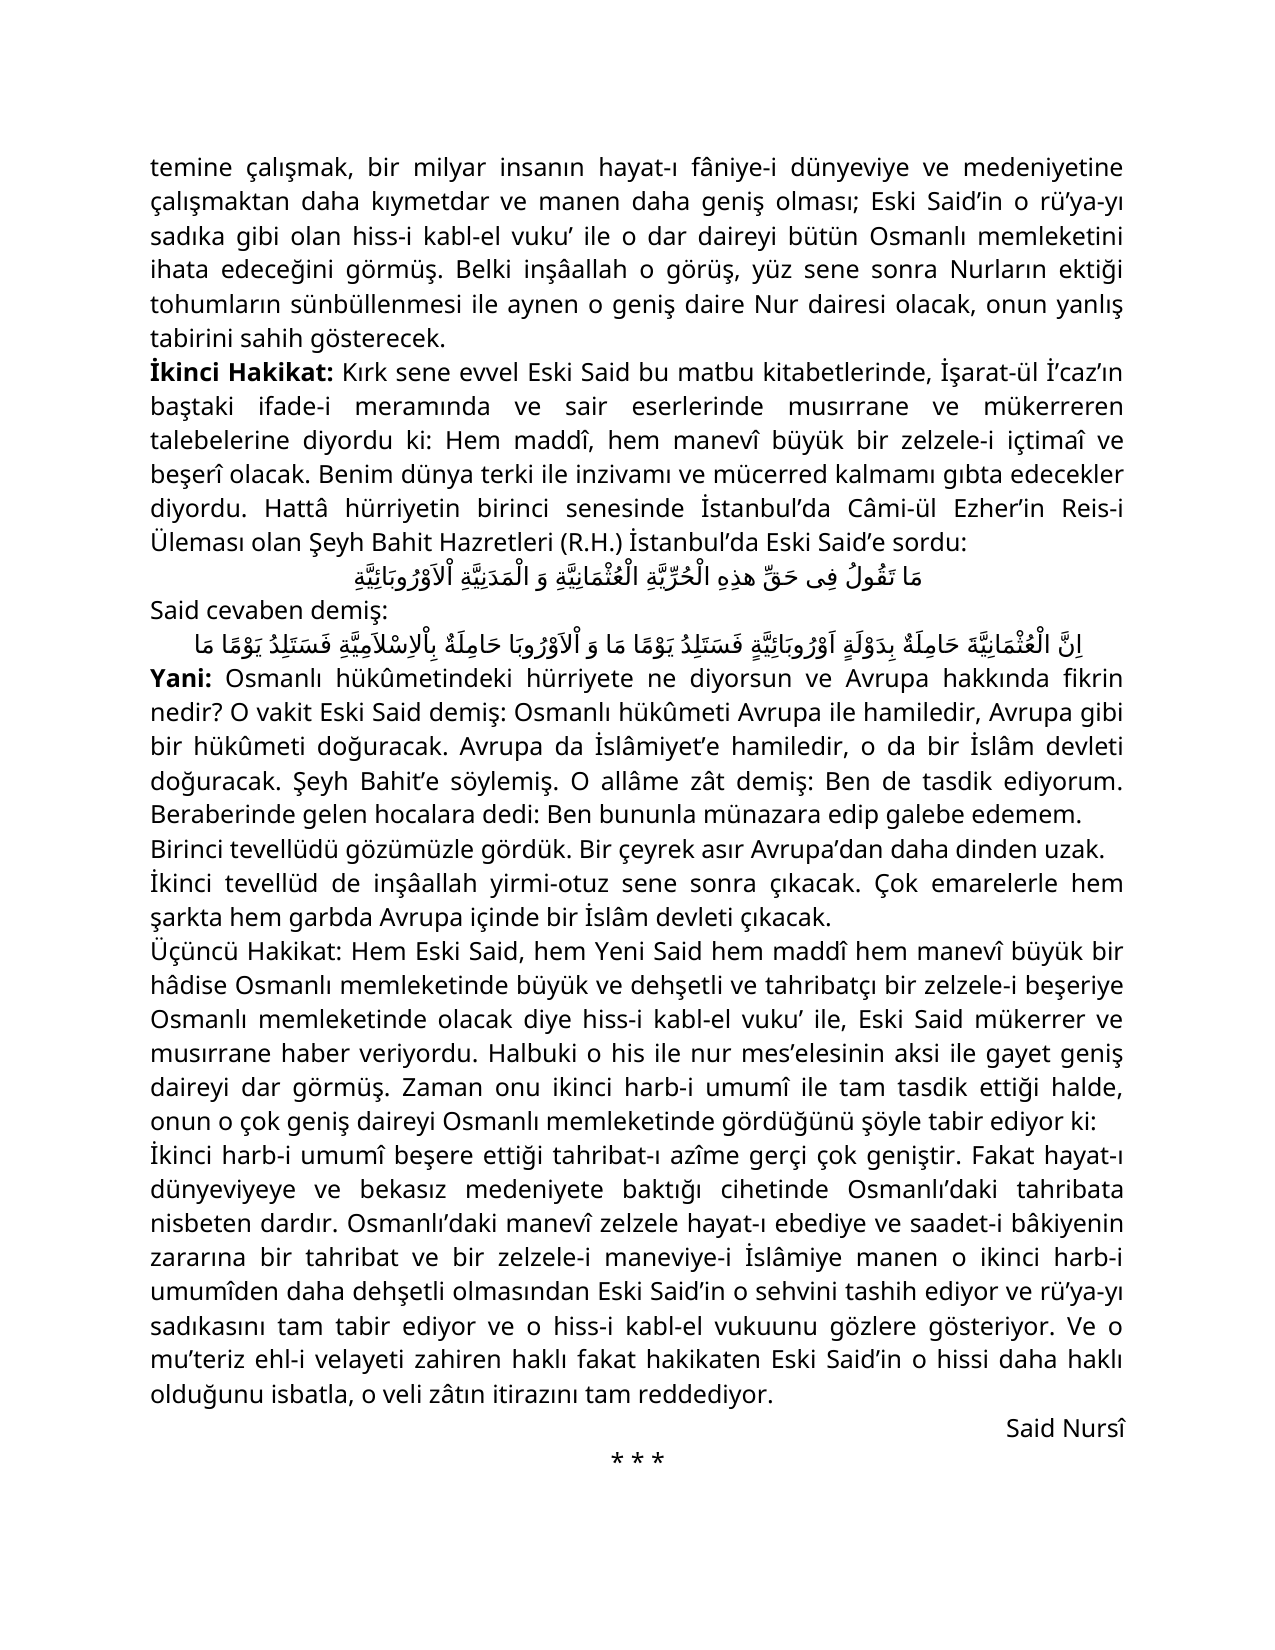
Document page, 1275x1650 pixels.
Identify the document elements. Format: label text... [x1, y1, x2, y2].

text temine çalışmak, bir milyar insanın hayat-ı fâniye-i dünyeviye ve medeniyetine çalışmaktan daha kıymetdar ve manen daha geniş olması; Eski Said’in o rü’ya-yı sadıka gibi olan hiss-i kabl-el vuku’ ile o dar daireyi bütün Osmanlı memleketini ihata edeceğini görmüş. Belki inşâallah o görüş, yüz sene sonra Nurların ektiği tohumların sünbüllenmesi ile aynen o geniş daire Nur dairesi olacak, onun yanlış tabirini sahih gösterecek. [150, 150, 1125, 354]
text * * * [150, 1444, 1125, 1478]
text İkinci tevellüd de inşâallah yirmi-otuz sene sonra çıkacak. Çok emarelerle hem şarkta hem garbda Avrupa içinde bir İslâm devleti çıkacak. [150, 865, 1125, 933]
text Said Nursî [150, 1410, 1125, 1444]
text Yani: Osmanlı hükûmetindeki hürriyete ne diyorsun ve Avrupa hakkında fikrin nedir? O vakit Eski Said demiş: Osmanlı hükûmeti Avrupa ile hamiledir, Avrupa gibi bir hükûmeti doğuracak. Avrupa da İslâmiyet’e hamiledir, o da bir İslâm devleti doğuracak. Şeyh Bahit’e söylemiş. O allâme zât demiş: Ben de tasdik ediyorum. Beraberinde gelen hocalara dedi: Ben bununla münazara edip galebe edemem. [150, 661, 1125, 831]
text Said cevaben demiş: [150, 593, 1125, 627]
text مَا تَقُولُ فِى حَقِّ هذِهِ الْحُرِّيَّةِ الْعُثْمَانِيَّةِ وَ الْمَدَنِيَّةِ اْلاَوْرُوبَائِيَّةِ [150, 559, 1125, 593]
text Birinci tevellüdü gözümüzle gördük. Bir çeyrek asır Avrupa’dan daha dinden uzak. [150, 831, 1125, 865]
text İkinci Hakikat: Kırk sene evvel Eski Said bu matbu kitabetlerinde, İşarat-ül İ’caz’ın baştaki ifade-i meramında ve sair eserlerinde musırrane ve mükerreren talebelerine diyordu ki: Hem maddî, hem manevî büyük bir zelzele-i içtimaî ve beşerî olacak. Benim dünya terki ile inzivamı ve mücerred kalmamı gıbta edecekler diyordu. Hattâ hürriyetin birinci senesinde İstanbul’da Câmi-ül Ezher’in Reis-i Üleması olan Şeyh Bahit Hazretleri (R.H.) İstanbul’da Eski Said’e sordu: [150, 354, 1125, 559]
text اِنَّ الْعُثْمَانِيَّةَ حَامِلَةٌ بِدَوْلَةٍ اَوْرُوبَائِيَّةٍ فَسَتَلِدُ يَوْمًا مَا وَ اْلاَوْرُوبَا حَامِلَةٌ بِاْلاِسْلاَمِيَّةِ فَسَتَلِدُ يَوْمًا مَا [150, 627, 1125, 661]
text İkinci harb-i umumî beşere ettiği tahribat-ı azîme gerçi çok geniştir. Fakat hayat-ı dünyeviyeye ve bekasız medeniyete baktığı cihetinde Osmanlı’daki tahribata nisbeten dardır. Osmanlı’daki manevî zelzele hayat-ı ebediye ve saadet-i bâkiyenin zararına bir tahribat ve bir zelzele-i maneviye-i İslâmiye manen o ikinci harb-i umumîden daha dehşetli olmasından Eski Said’in o sehvini tashih ediyor ve rü’ya-yı sadıkasını tam tabir ediyor ve o hiss-i kabl-el vukuunu gözlere gösteriyor. Ve o mu’teriz ehl-i velayeti zahiren haklı fakat hakikaten Eski Said’in o hissi daha haklı olduğunu isbatla, o veli zâtın itirazını tam reddediyor. [150, 1138, 1125, 1410]
text Üçüncü Hakikat: Hem Eski Said, hem Yeni Said hem maddî hem manevî büyük bir hâdise Osmanlı memleketinde büyük ve dehşetli ve tahribatçı bir zelzele-i beşeriye Osmanlı memleketinde olacak diye hiss-i kabl-el vuku’ ile, Eski Said mükerrer ve musırrane haber veriyordu. Halbuki o his ile nur mes’elesinin aksi ile gayet geniş daireyi dar görmüş. Zaman onu ikinci harb-i umumî ile tam tasdik ettiği halde, onun o çok geniş daireyi Osmanlı memleketinde gördüğünü şöyle tabir ediyor ki: [150, 933, 1125, 1138]
